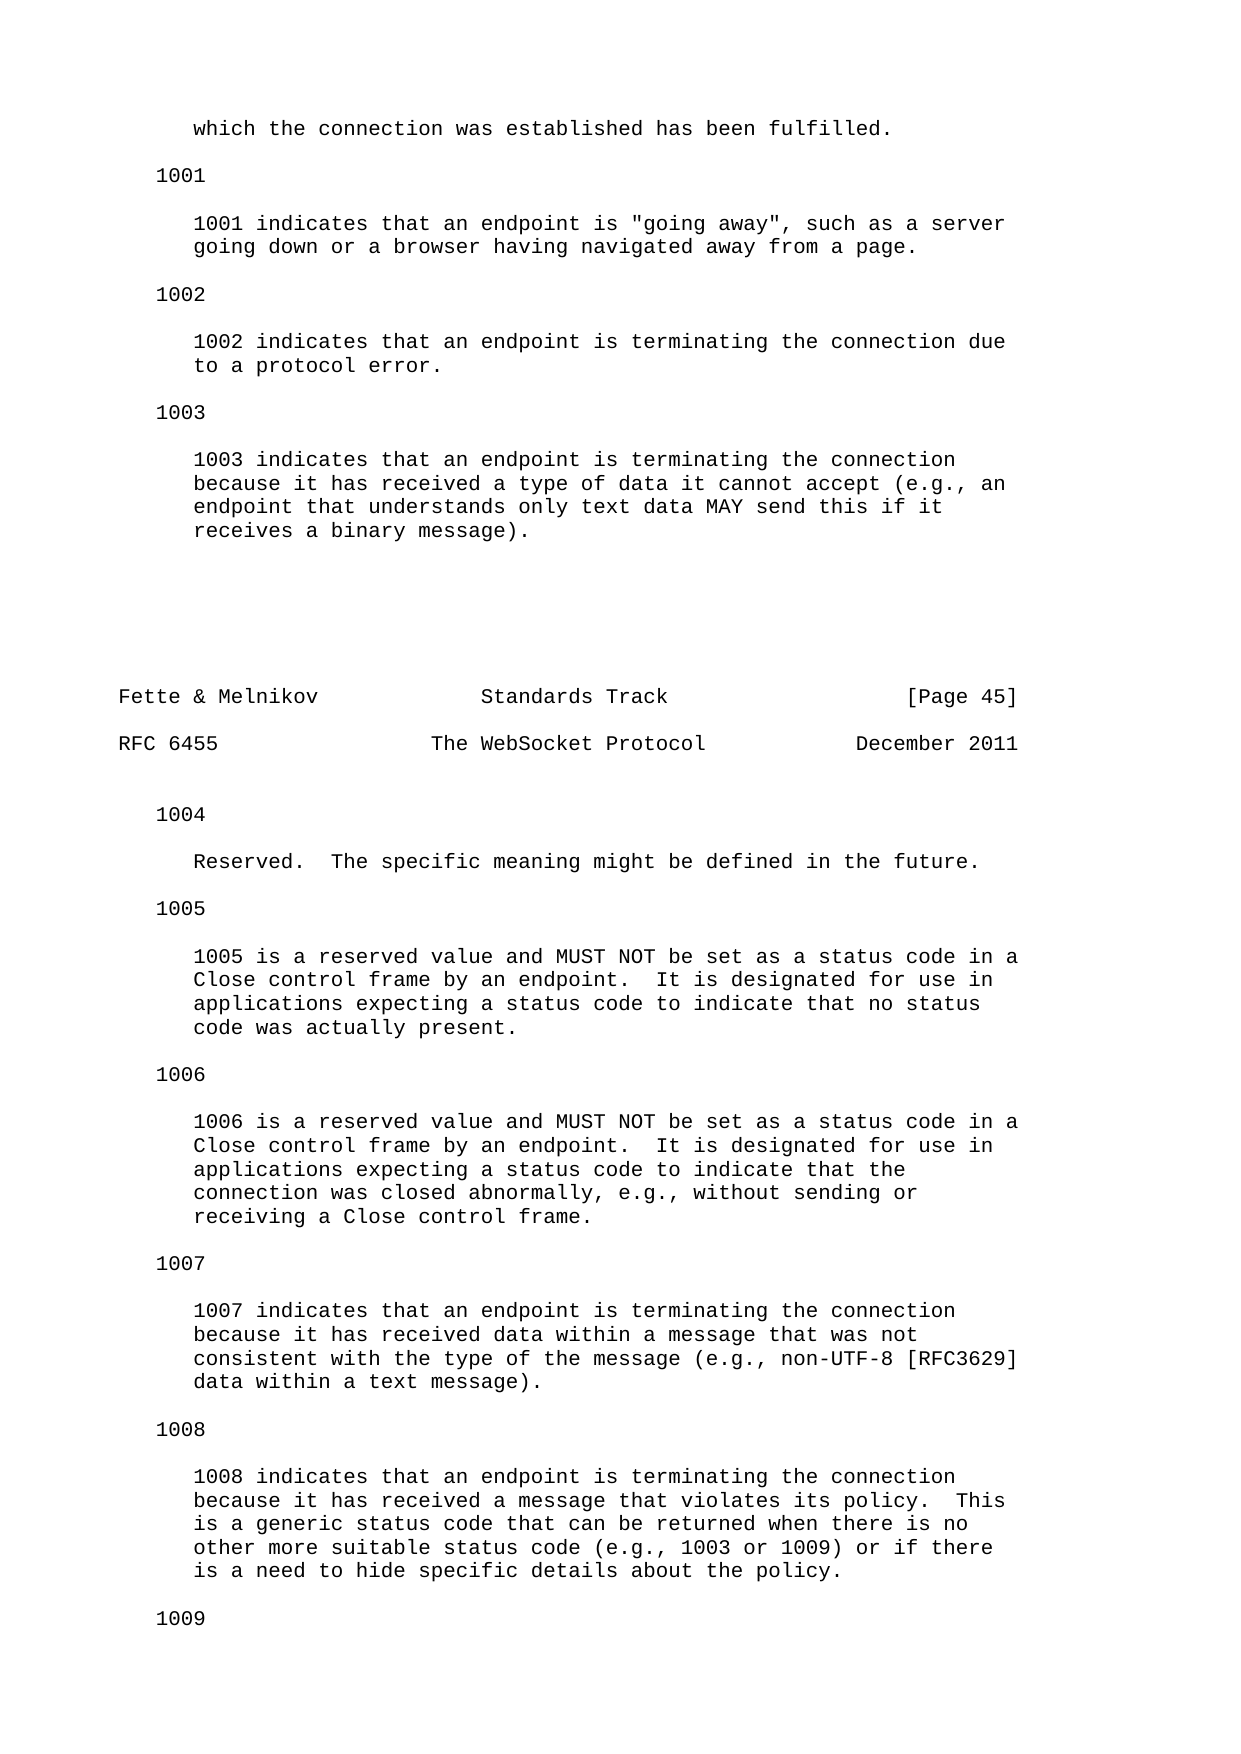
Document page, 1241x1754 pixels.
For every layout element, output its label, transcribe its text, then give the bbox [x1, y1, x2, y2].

text 1003 indicates that an endpoint is terminating the connection [118, 449, 1122, 473]
text receiving a Close control frame. [118, 1206, 1122, 1229]
text 1001 [118, 165, 1122, 189]
text because it has received data within a message that was not [118, 1324, 1122, 1348]
text is a generic status code that can be returned when there is no [118, 1513, 1122, 1537]
text is a need to hide specific details about the policy. [118, 1561, 1122, 1584]
text going down or a browser having navigated away from a page. [118, 236, 1122, 260]
text 1007 indicates that an endpoint is terminating the connection [118, 1300, 1122, 1324]
text other more suitable status code (e.g., 1003 or 1009) or if there [118, 1537, 1122, 1561]
text applications expecting a status code to indicate that no status [118, 993, 1122, 1017]
text 1005 [118, 898, 1122, 922]
text 1002 [118, 284, 1122, 307]
text Reserved. The specific meaning might be defined in the future. [118, 851, 1122, 875]
text Fette & Melnikov Standards Track [Page 45] [118, 686, 1122, 709]
text because it has received a message that violates its policy. This [118, 1489, 1122, 1513]
text consistent with the type of the message (e.g., non-UTF-8 [RFC3629] [118, 1348, 1122, 1371]
text 1009 [118, 1608, 1122, 1631]
text 1005 is a reserved value and MUST NOT be set as a status code in a [118, 946, 1122, 969]
text 1006 is a reserved value and MUST NOT be set as a status code in a [118, 1111, 1122, 1135]
text 1008 [118, 1419, 1122, 1442]
text data within a text message). [118, 1371, 1122, 1395]
text applications expecting a status code to indicate that the [118, 1158, 1122, 1182]
text RFC 6455 The WebSocket Protocol December 2011 [118, 733, 1122, 757]
text Close control frame by an endpoint. It is designated for use in [118, 1135, 1122, 1158]
text endpoint that understands only text data MAY send this if it [118, 496, 1122, 520]
text receives a binary message). [118, 520, 1122, 544]
text 1001 indicates that an endpoint is "going away", such as a server [118, 213, 1122, 236]
text code was actually present. [118, 1017, 1122, 1040]
text 1008 indicates that an endpoint is terminating the connection [118, 1466, 1122, 1489]
text connection was closed abnormally, e.g., without sending or [118, 1182, 1122, 1206]
text Close control frame by an endpoint. It is designated for use in [118, 969, 1122, 993]
text which the connection was established has been fulfilled. [118, 118, 1122, 142]
text because it has received a type of data it cannot accept (e.g., an [118, 473, 1122, 496]
text 1002 indicates that an endpoint is terminating the connection due [118, 331, 1122, 354]
text 1004 [118, 804, 1122, 827]
text to a protocol error. [118, 354, 1122, 378]
text 1003 [118, 402, 1122, 426]
text 1007 [118, 1253, 1122, 1277]
text 1006 [118, 1064, 1122, 1088]
